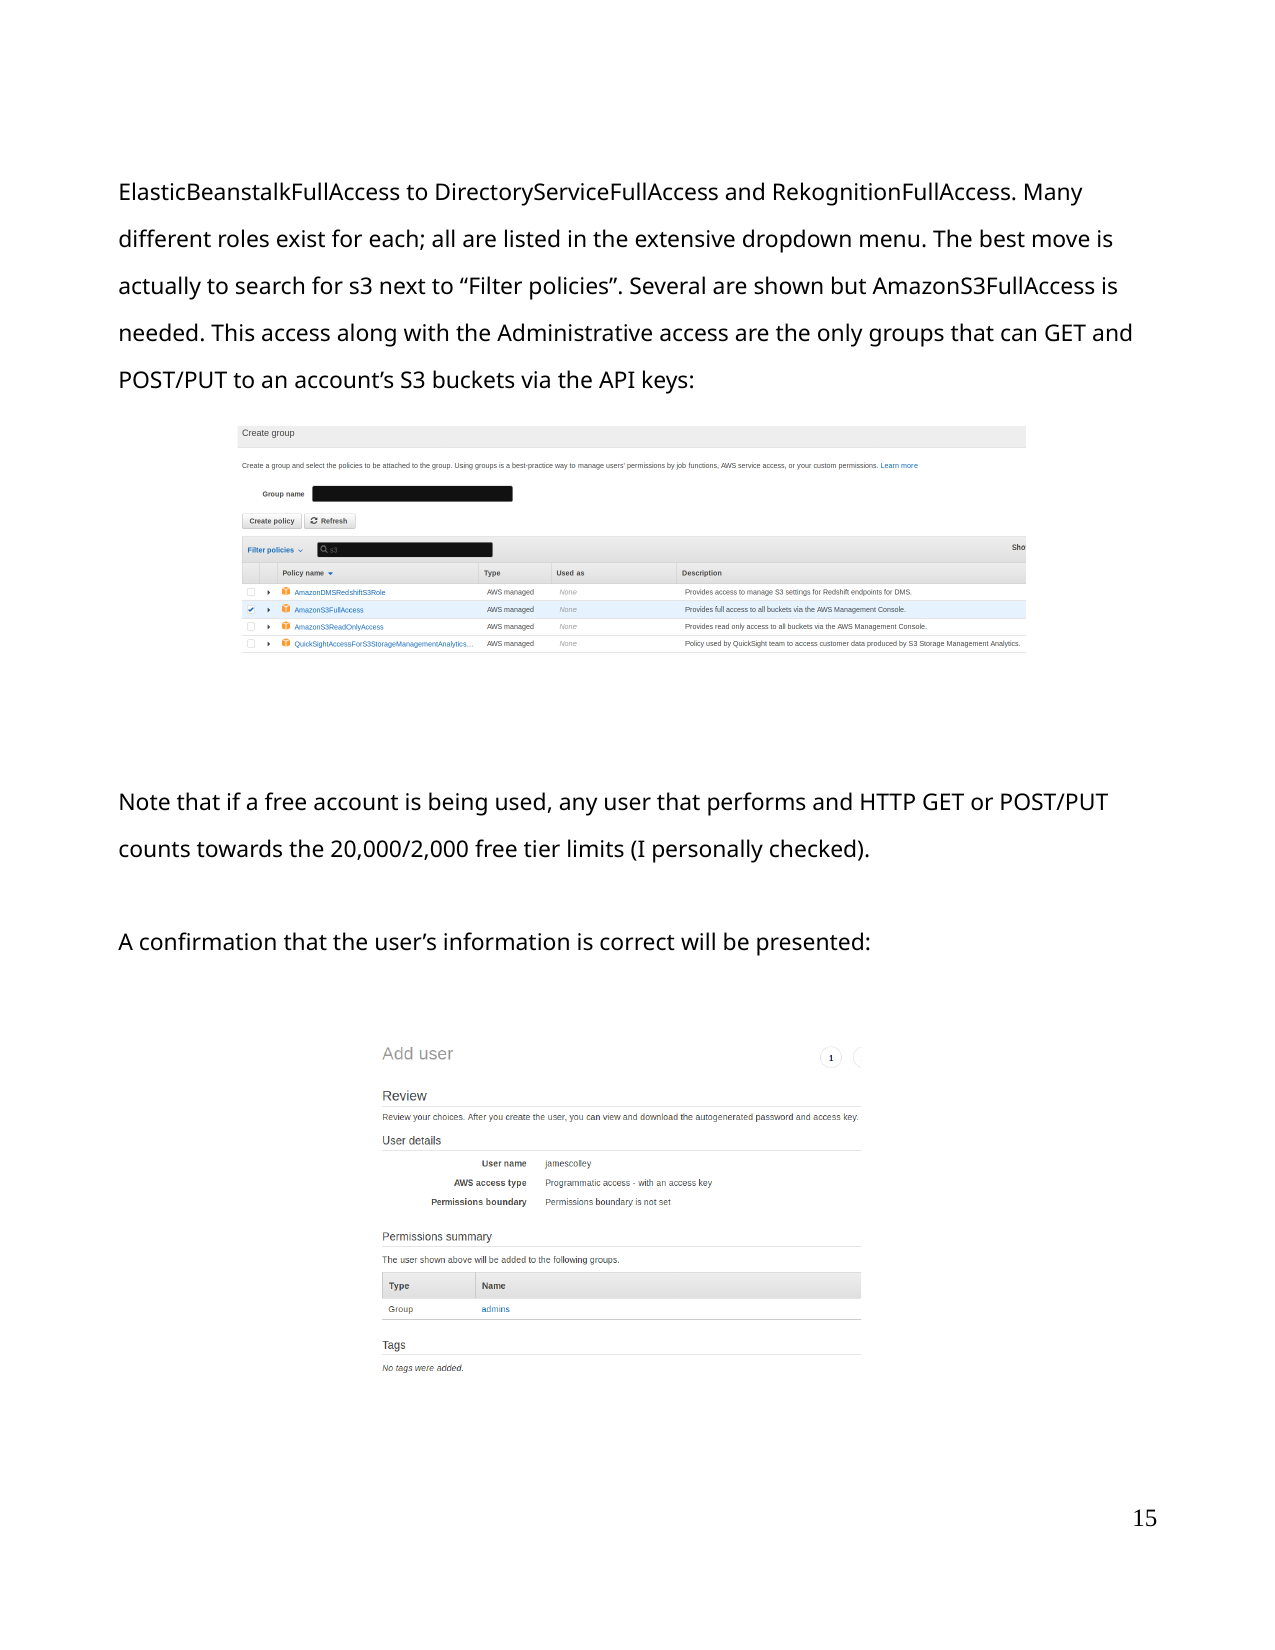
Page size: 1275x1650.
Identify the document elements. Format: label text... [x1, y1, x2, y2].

text A confirmation that the user’s information is correct will be presented: [118, 926, 1157, 958]
text ElasticBeanstalkFullAccess to DirectoryServiceFullAccess and RekognitionFullAccess. Many different roles exist for each; all are listed in the extensive dropdown menu. The best move is actually to search for s3 next to “Filter policies”. Several are shown but AmazonS3FullAccess is needed. This access along with the Administrative access are the only groups that can GET and POST/PUT to an account’s S3 buckets via the API keys: [118, 176, 1157, 395]
text Note that if a free account is being used, any user that performs and HTTP GET or POST/PUT counts towards the 20,000/2,000 free tier limits (I personally checked). [118, 786, 1157, 864]
picture [237, 426, 1026, 667]
picture [370, 1043, 862, 1382]
